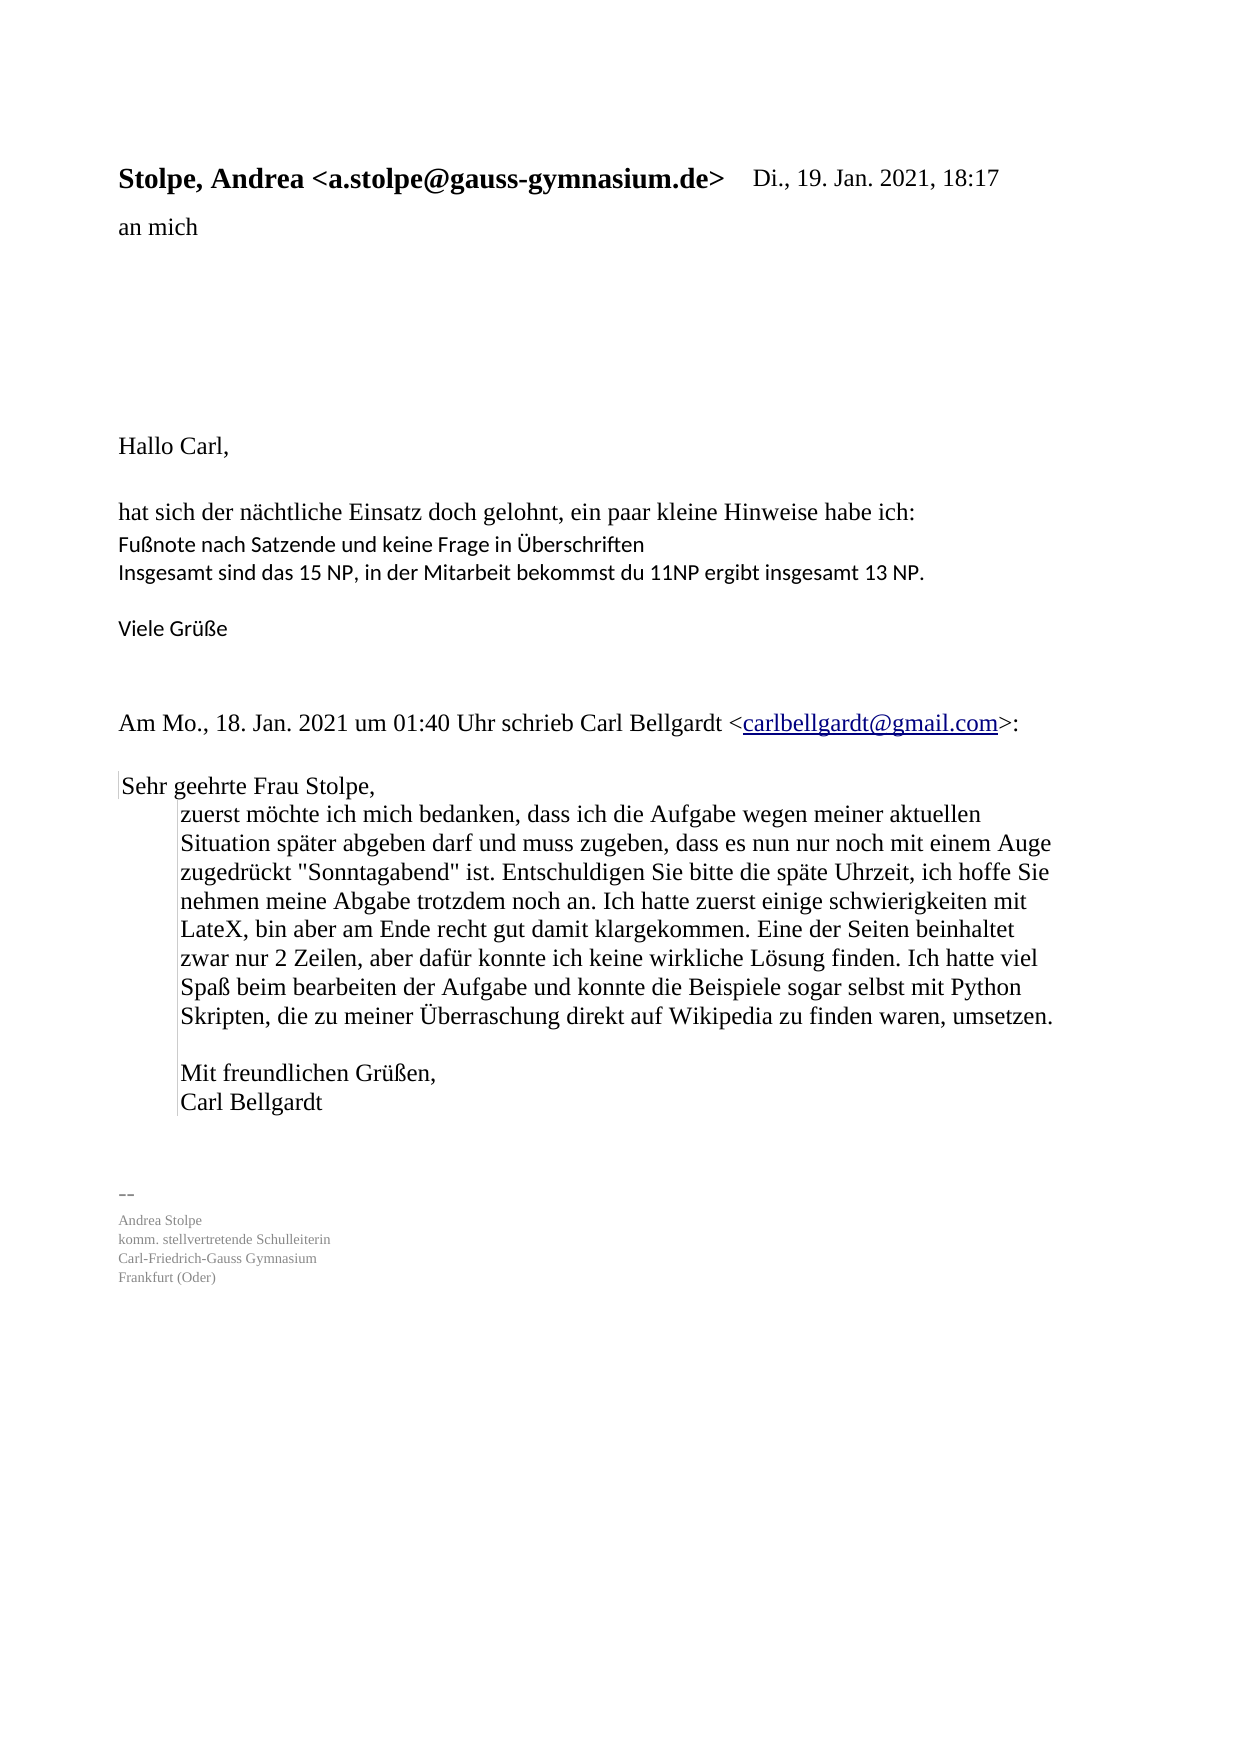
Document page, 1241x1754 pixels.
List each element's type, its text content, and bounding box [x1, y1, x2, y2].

table_header Stolpe, Andrea <a.stolpe@gauss-gymnasium.de> [118, 147, 748, 207]
text -- [118, 1178, 1122, 1207]
text Hallo Carl, [118, 431, 1122, 460]
text zuerst möchte ich mich bedanken, dass ich die Aufgabe wegen meiner aktuellen Situation später abgeben darf und muss zugeben, dass es nun nur noch mit einem Auge zugedrückt "Sonntagabend" ist. Entschuldigen Sie bitte die späte Uhrzeit, ich hoffe Sie nehmen meine Abgabe trotzdem noch an. Ich hatte zuerst einige schwierigkeiten mit LateX, bin aber am Ende recht gut damit klargekommen. Eine der Seiten beinhaltet zwar nur 2 Zeilen, aber dafür konnte ich keine wirkliche Lösung finden. Ich hatte viel Spaß beim bearbeiten der Aufgabe und konnte die Beispiele sogar selbst mit Python Skripten, die zu meiner Überraschung direkt auf Wikipedia zu finden waren, umsetzen. [177, 799, 1063, 1029]
text Carl Bellgardt [178, 1087, 1063, 1116]
text hat sich der nächtliche Einsatz doch gelohnt, ein paar kleine Hinweise habe ich: [118, 497, 1122, 526]
table_header [118, 147, 753, 208]
text Mit freundlichen Grüßen, [178, 1058, 1063, 1087]
table_header an mich [118, 213, 215, 243]
text Am Mo., 18. Jan. 2021 um 01:40 Uhr schrieb Carl Bellgardt <carlbellgardt@gmail.com>: [118, 708, 1122, 737]
text Frankfurt (Oder) [118, 1269, 1122, 1286]
table_header [121, 213, 224, 244]
text Sehr geehrte Frau Stolpe, [119, 771, 1122, 799]
text Andrea Stolpe komm. stellvertretende Schulleiterin Carl-Friedrich-Gauss Gymnasium [118, 1211, 1122, 1267]
table_header [125, 208, 135, 212]
table_header Fußnote nach Satzende und keine Frage in Überschriften Insgesamt sind das 15 NP, in der Mitarbeit bekommst du 11NP ergibt insgesamt 13 NP. Viele Grüße [118, 530, 1121, 642]
table_header Di., 19. Jan. 2021, 18:17 [753, 147, 1008, 208]
